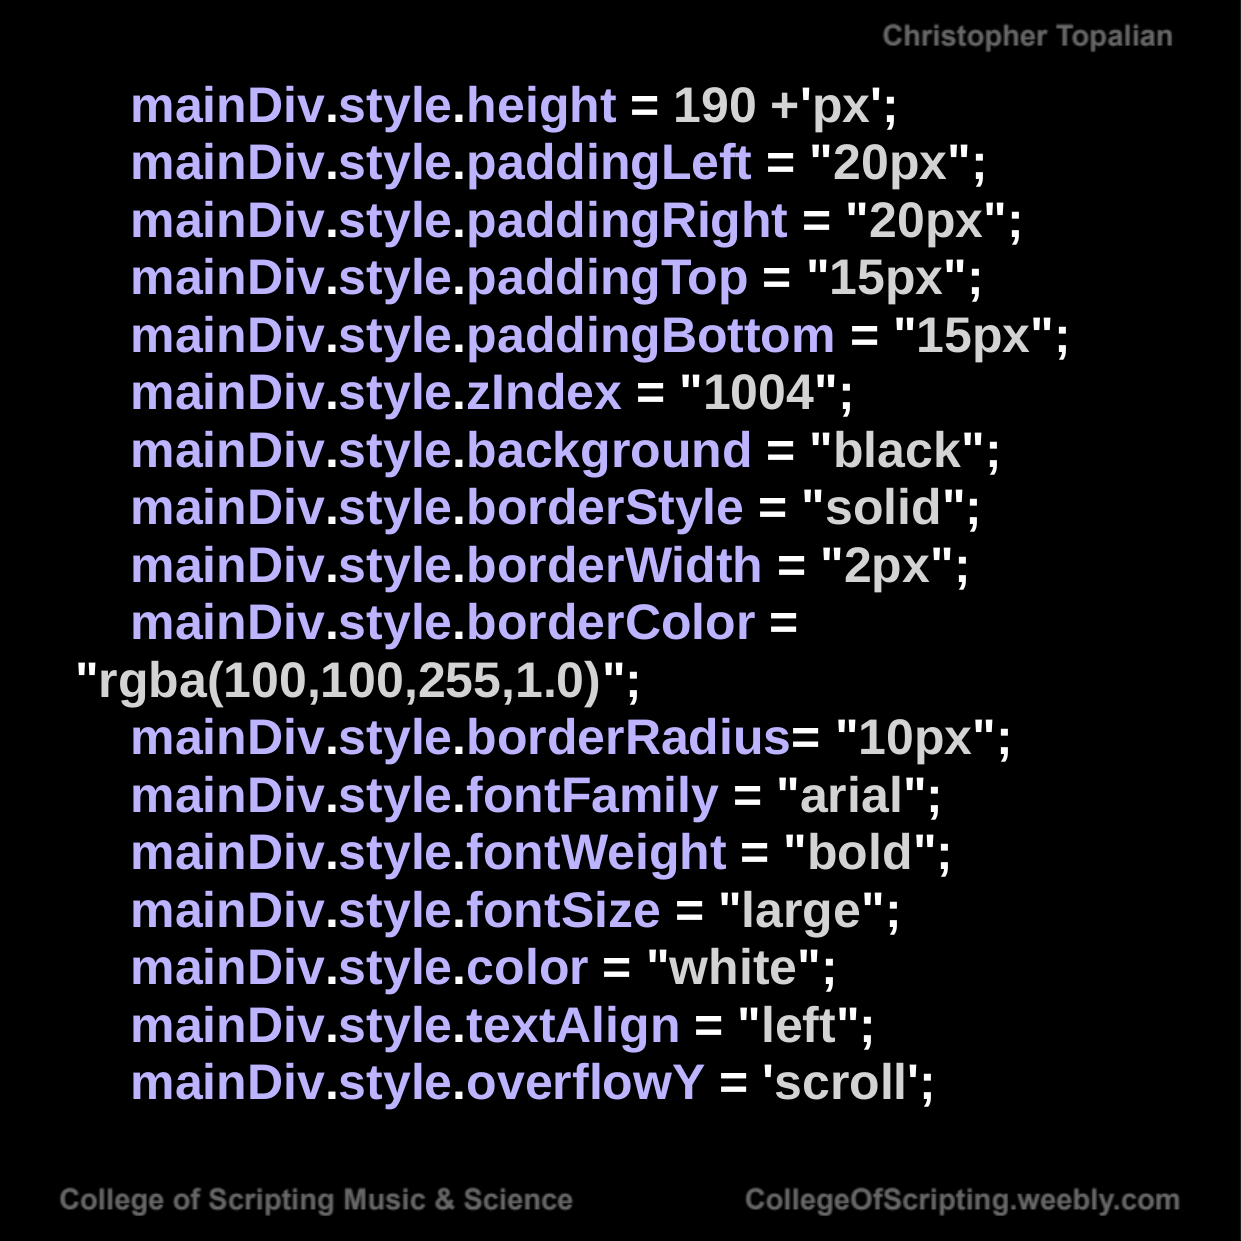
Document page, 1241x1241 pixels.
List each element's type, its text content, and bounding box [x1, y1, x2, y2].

text mainDiv.style.fontWeight = "bold"; [75, 822, 1166, 880]
text mainDiv.style.color = "white"; [75, 937, 1166, 995]
text mainDiv.style.paddingBottom = "15px"; [75, 305, 1166, 362]
text mainDiv.style.fontSize = "large"; [75, 880, 1166, 937]
text mainDiv.style.paddingRight = "20px"; [75, 190, 1166, 247]
text mainDiv.style.textAlign = "left"; [75, 995, 1166, 1052]
text mainDiv.style.overflowY = 'scroll'; [75, 1052, 1166, 1110]
text mainDiv.style.borderStyle = "solid"; [75, 477, 1166, 535]
text mainDiv.style.height = 190 +'px'; [75, 75, 1166, 132]
text mainDiv.style.zIndex = "1004"; [75, 362, 1166, 420]
text mainDiv.style.borderRadius= "10px"; [75, 707, 1166, 765]
text mainDiv.style.borderWidth = "2px"; [75, 535, 1166, 592]
text mainDiv.style.paddingTop = "15px"; [75, 247, 1166, 305]
text mainDiv.style.fontFamily = "arial"; [75, 765, 1166, 822]
text mainDiv.style.paddingLeft = "20px"; [75, 132, 1166, 190]
text mainDiv.style.borderColor = "rgba(100,100,255,1.0)"; [75, 592, 1166, 707]
text mainDiv.style.background = "black"; [75, 420, 1166, 477]
